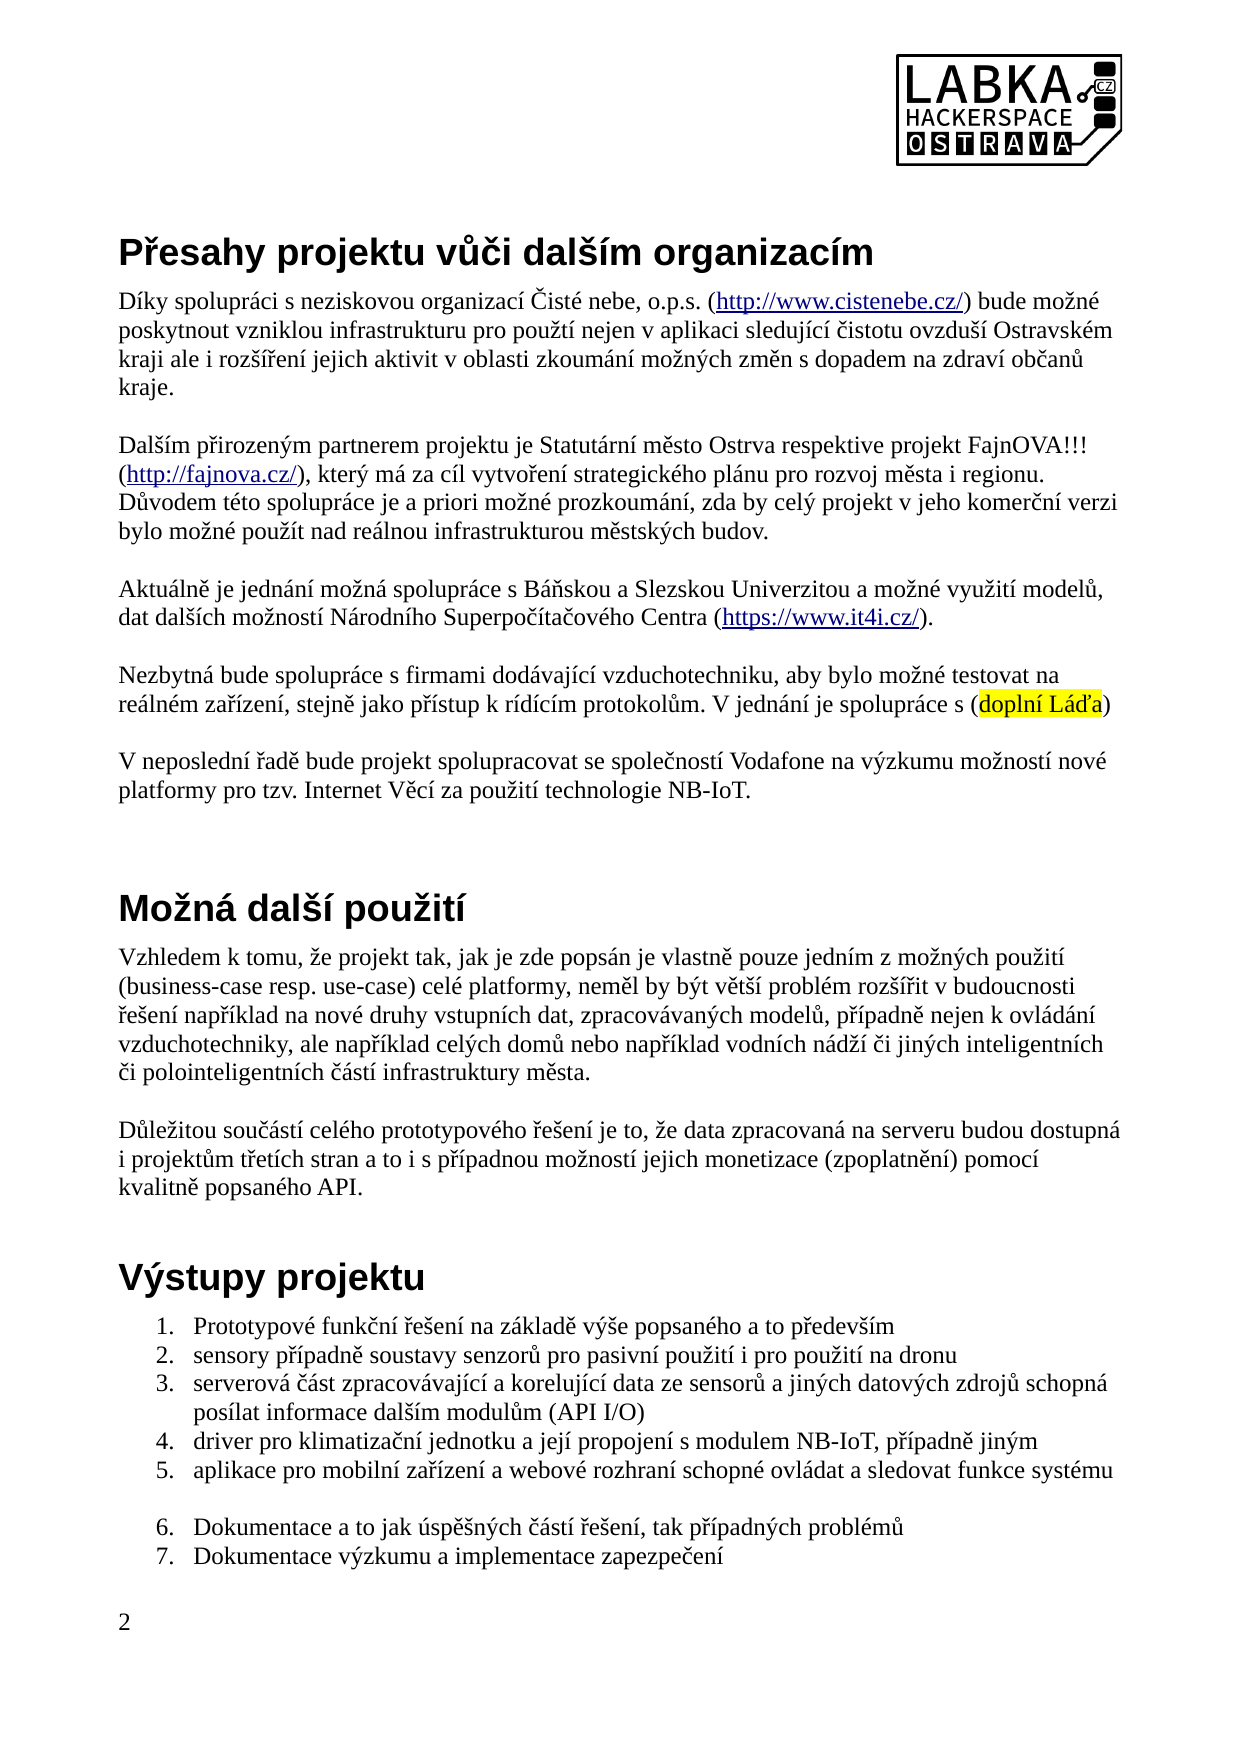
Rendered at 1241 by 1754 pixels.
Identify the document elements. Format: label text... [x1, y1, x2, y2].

list Dokumentace výzkumu a implementace zapezpečení [156, 1541, 1122, 1570]
text V neposlední řadě bude projekt spolupracovat se společností Vodafone na výzkumu možností nové platformy pro tzv. Internet Věcí za použití technologie NB-IoT. [118, 746, 1122, 804]
text Aktuálně je jednání možná spolupráce s Báňskou a Slezskou Univerzitou a možné využití modelů, dat dalších možností Národního Superpočítačového Centra (https://www.it4i.cz/). [118, 574, 1122, 631]
subtitle Výstupy projektu [118, 1255, 1122, 1298]
text Nezbytná bude spolupráce s firmami dodávající vzduchotechniku, aby bylo možné testovat na reálném zařízení, stejně jako přístup k rídícím protokolům. V jednání je spolupráce s (doplní Láďa) [118, 660, 1122, 717]
list serverová část zpracovávající a korelující data ze sensorů a jiných datových zdrojů schopná posílat informace dalším modulům (API I/O) [156, 1368, 1122, 1426]
subtitle Přesahy projektu vůči dalším organizacím [118, 230, 1122, 274]
text Dalším přirozeným partnerem projektu je Statutární město Ostrva respektive projekt FajnOVA!!! (http://fajnova.cz/), který má za cíl vytvoření strategického plánu pro rozvoj města i regionu. Důvodem této spolupráce je a priori možné prozkoumání, zda by celý projekt v jeho komerční verzi bylo možné použít nad reálnou infrastrukturou městských budov. [118, 430, 1122, 545]
text Důležitou součástí celého prototypového řešení je to, že data zpracovaná na serveru budou dostupná i projektům třetích stran a to i s případnou možností jejich monetizace (zpoplatnění) pomocí kvalitně popsaného API. [118, 1115, 1122, 1201]
picture [896, 54, 1123, 166]
list sensory případně soustavy senzorů pro pasivní použití i pro použití na dronu [156, 1340, 1122, 1368]
subtitle Možná další použití [118, 886, 1122, 930]
list driver pro klimatizační jednotku a její propojení s modulem NB-IoT, případně jiným [156, 1426, 1122, 1455]
list Dokumentace a to jak úspěšných částí řešení, tak případných problémů [156, 1512, 1122, 1541]
text Díky spolupráci s neziskovou organizací Čisté nebe, o.p.s. (http://www.cistenebe.cz/) bude možné poskytnout vzniklou infrastrukturu pro použtí nejen v aplikaci sledující čistotu ovzduší Ostravském kraji ale i rozšíření jejich aktivit v oblasti zkoumání možných změn s dopadem na zdraví občanů kraje. [118, 286, 1122, 401]
list aplikace pro mobilní zařízení a webové rozhraní schopné ovládat a sledovat funkce systému [156, 1455, 1122, 1512]
list Prototypové funkční řešení na základě výše popsaného a to především [156, 1311, 1122, 1340]
text Vzhledem k tomu, že projekt tak, jak je zde popsán je vlastně pouze jedním z možných použití (business-case resp. use-case) celé platformy, neměl by být větší problém rozšířit v budoucnosti řešení například na nové druhy vstupních dat, zpracovávaných modelů, případně nejen k ovládání vzduchotechniky, ale například celých domů nebo například vodních nádží či jiných inteligentních či polointeligentních částí infrastruktury města. [118, 942, 1122, 1086]
